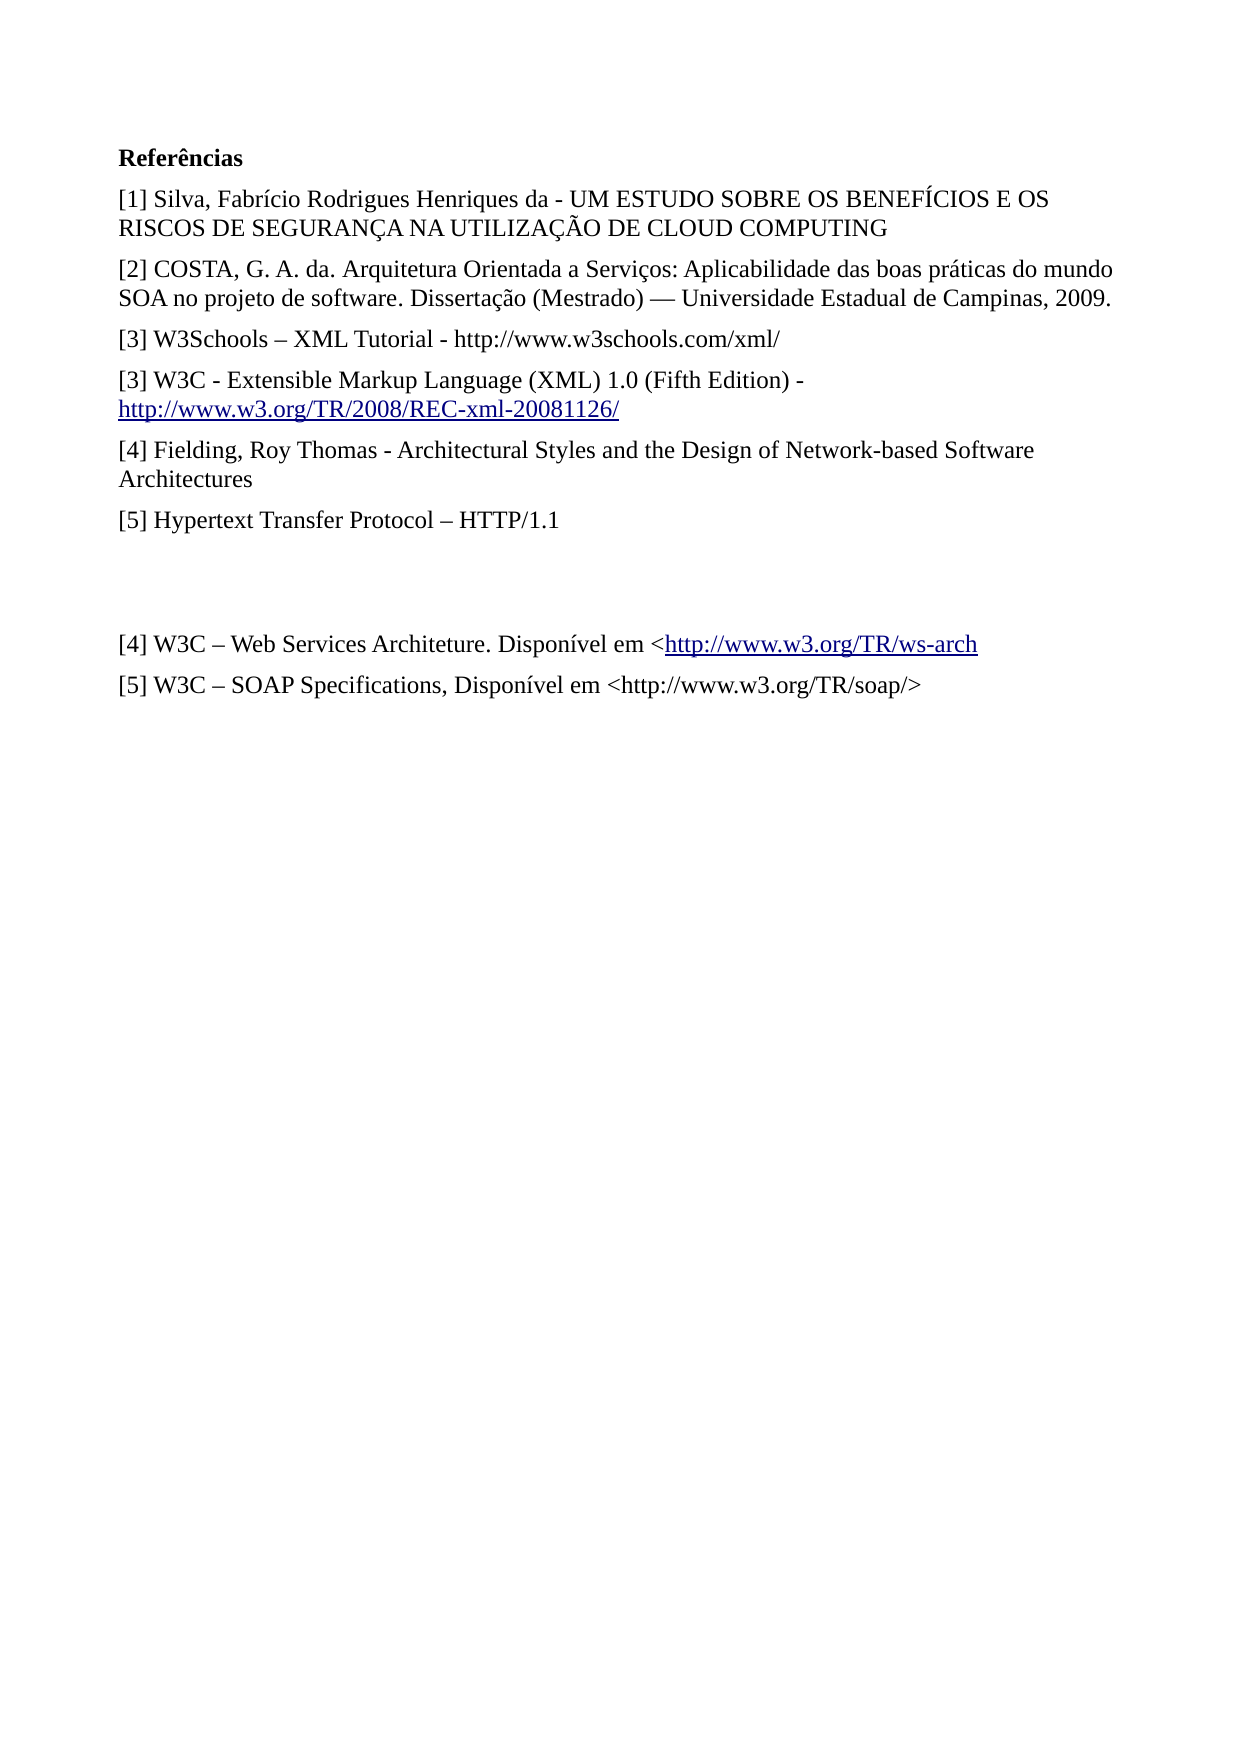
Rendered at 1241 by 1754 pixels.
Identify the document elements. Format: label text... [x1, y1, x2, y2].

text [3] W3Schools – XML Tutorial - http://www.w3schools.com/xml/ [118, 324, 1122, 353]
subtitle Referências [118, 143, 1122, 172]
text [1] Silva, Fabrício Rodrigues Henriques da - UM ESTUDO SOBRE OS BENEFÍCIOS E OS RISCOS DE SEGURANÇA NA UTILIZAÇÃO DE CLOUD COMPUTING [118, 184, 1122, 242]
text [5] W3C – SOAP Specifications, Disponível em <http://www.w3.org/TR/soap/> [118, 671, 1122, 699]
text [3] W3C - Extensible Markup Language (XML) 1.0 (Fifth Edition) - http://www.w3.org/TR/2008/REC-xml-20081126/ [118, 366, 1122, 423]
text [5] Hypertext Transfer Protocol – HTTP/1.1 [118, 506, 1122, 534]
text [4] W3C – Web Services Architeture. Disponível em <http://www.w3.org/TR/ws-arch [118, 629, 1122, 658]
text [4] Fielding, Roy Thomas - Architectural Styles and the Design of Network-based Software Architectures [118, 436, 1122, 493]
text [2] COSTA, G. A. da. Arquitetura Orientada a Serviços: Aplicabilidade das boas práticas do mundo SOA no projeto de software. Dissertação (Mestrado) — Universidade Estadual de Campinas, 2009. [118, 254, 1122, 312]
